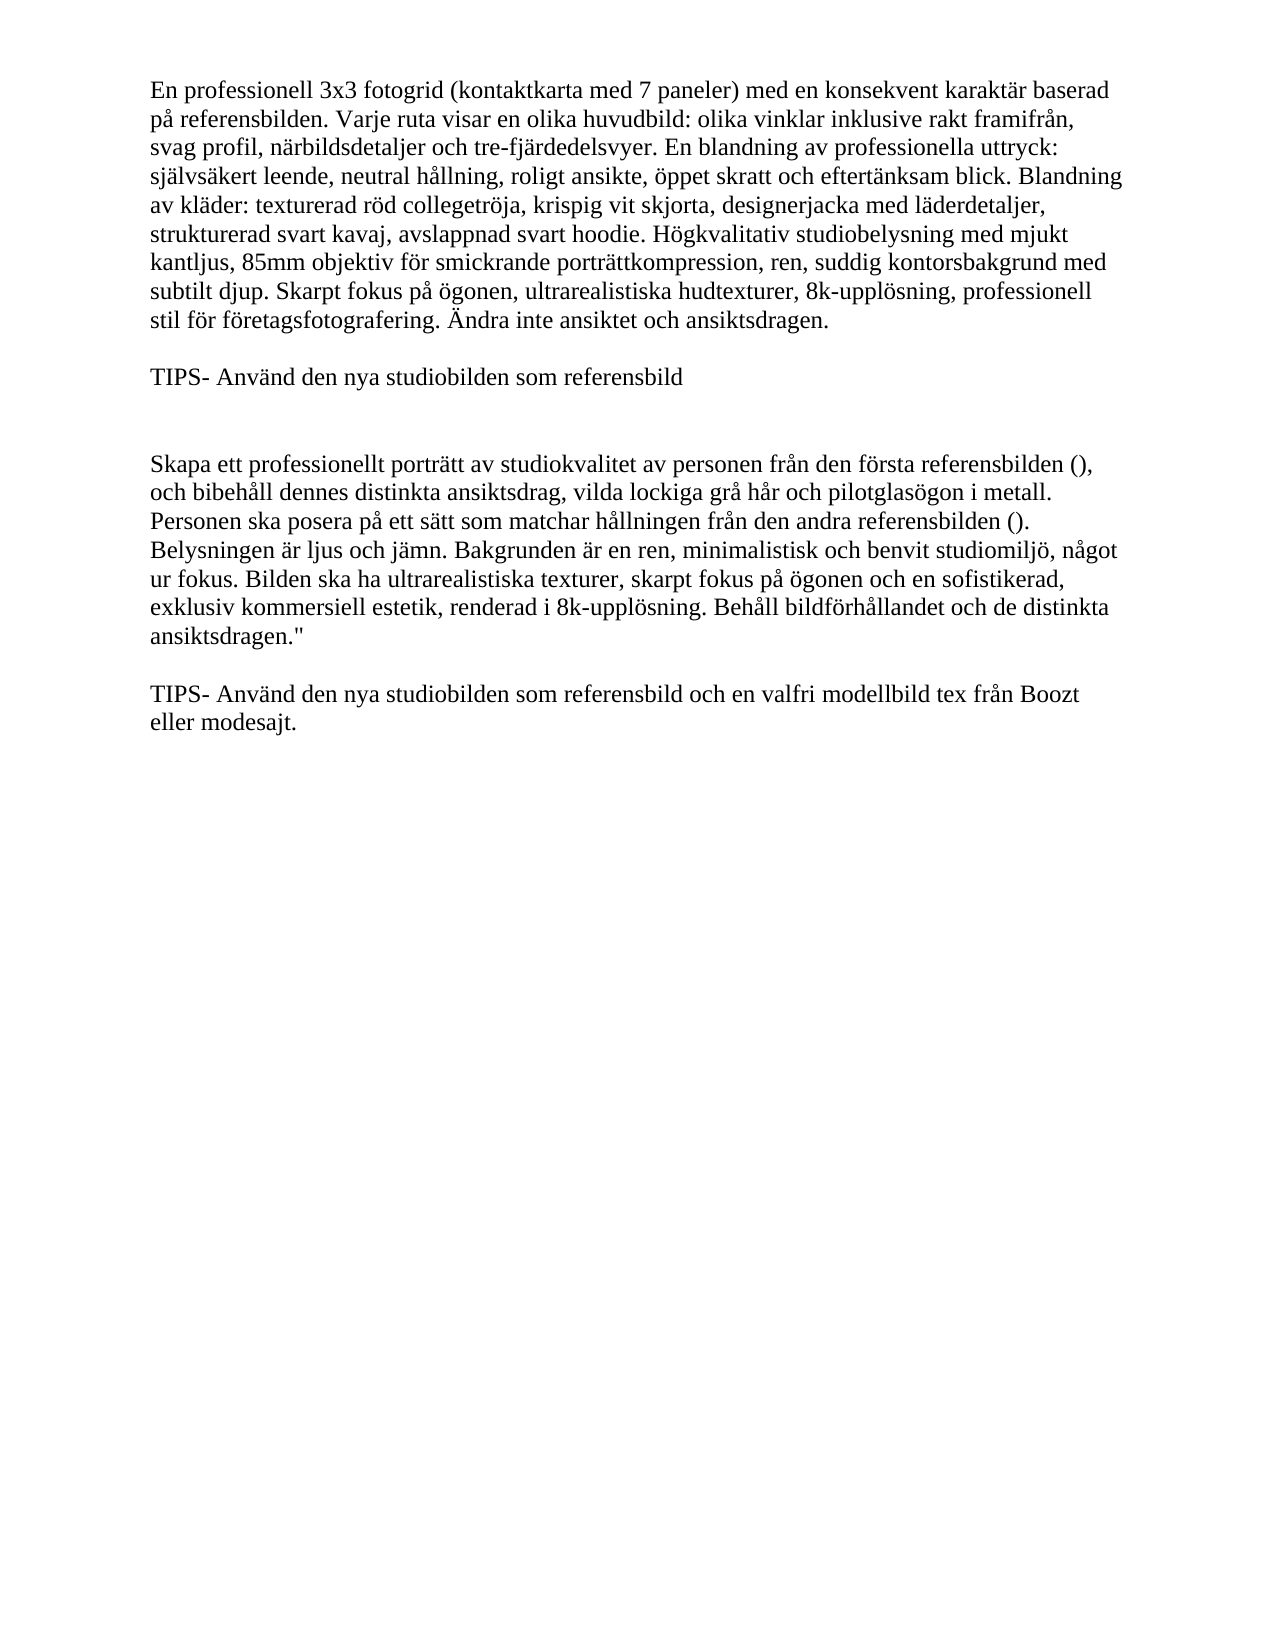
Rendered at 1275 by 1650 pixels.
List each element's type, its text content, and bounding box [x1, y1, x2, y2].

text TIPS- Använd den nya studiobilden som referensbild och en valfri modellbild tex från Boozt eller modesajt. [150, 679, 1125, 736]
text TIPS- Använd den nya studiobilden som referensbild [150, 362, 1125, 391]
text Skapa ett professionellt porträtt av studiokvalitet av personen från den första referensbilden (), och bibehåll dennes distinkta ansiktsdrag, vilda lockiga grå hår och pilotglasögon i metall. Personen ska posera på ett sätt som matchar hållningen från den andra referensbilden (). Belysningen är ljus och jämn. Bakgrunden är en ren, minimalistisk och benvit studiomiljö, något ur fokus. Bilden ska ha ultrarealistiska texturer, skarpt fokus på ögonen och en sofistikerad, exklusiv kommersiell estetik, renderad i 8k-upplösning. Behåll bildförhållandet och de distinkta ansiktsdragen." [150, 449, 1125, 650]
text En professionell 3x3 fotogrid (kontaktkarta med 7 paneler) med en konsekvent karaktär baserad på referensbilden. Varje ruta visar en olika huvudbild: olika vinklar inklusive rakt framifrån, svag profil, närbildsdetaljer och tre-fjärdedelsvyer. En blandning av professionella uttryck: självsäkert leende, neutral hållning, roligt ansikte, öppet skratt och eftertänksam blick. Blandning av kläder: texturerad röd collegetröja, krispig vit skjorta, designerjacka med läderdetaljer, strukturerad svart kavaj, avslappnad svart hoodie. Högkvalitativ studiobelysning med mjukt kantljus, 85mm objektiv för smickrande porträttkompression, ren, suddig kontorsbakgrund med subtilt djup. Skarpt fokus på ögonen, ultrarealistiska hudtexturer, 8k-upplösning, professionell stil för företagsfotografering. Ändra inte ansiktet och ansiktsdragen. [150, 75, 1125, 334]
